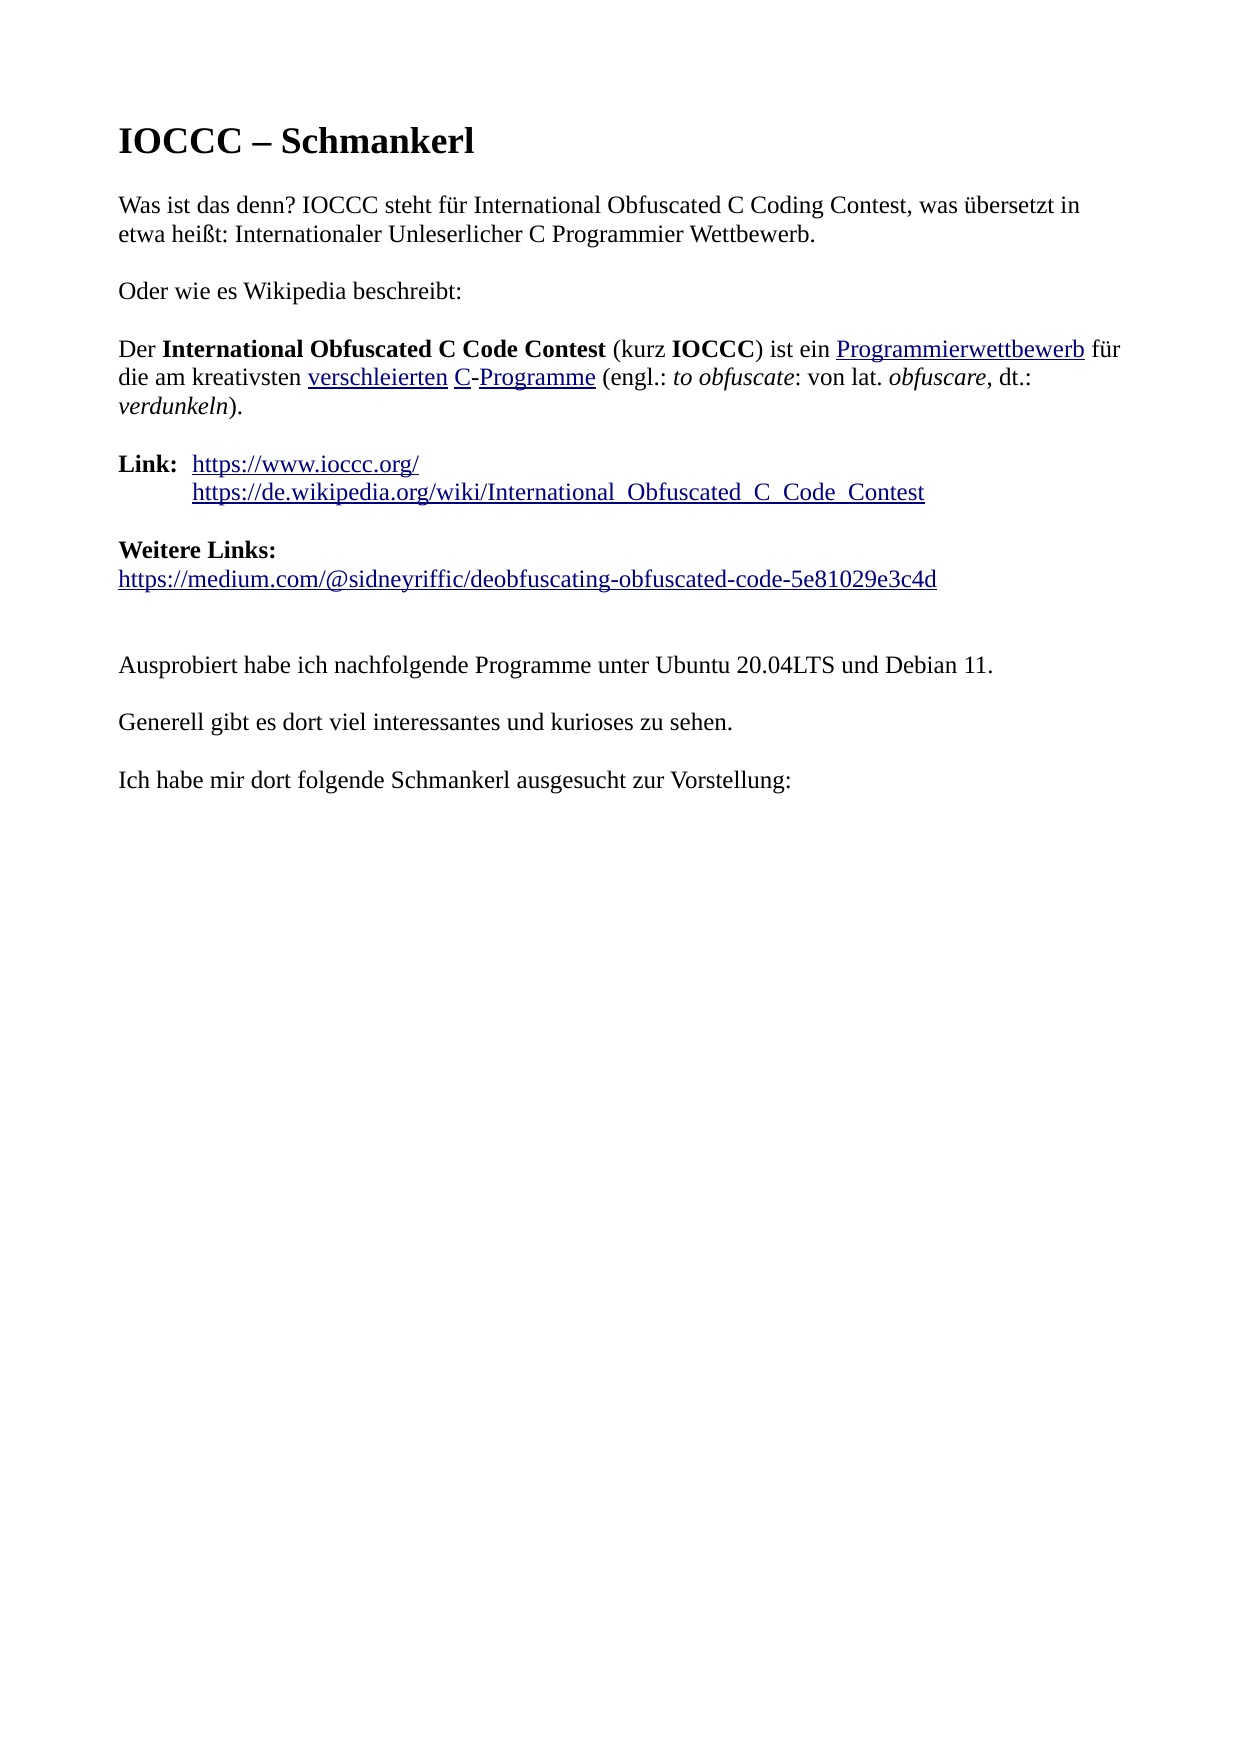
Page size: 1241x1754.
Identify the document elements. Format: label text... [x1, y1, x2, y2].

text Oder wie es Wikipedia beschreibt: [118, 276, 1122, 305]
text https://de.wikipedia.org/wiki/International_Obfuscated_C_Code_Contest [118, 477, 1122, 506]
text Was ist das denn? IOCCC steht für International Obfuscated C Coding Contest, was übersetzt in etwa heißt: Internationaler Unleserlicher C Programmier Wettbewerb. [118, 190, 1122, 247]
text Ausprobiert habe ich nachfolgende Programme unter Ubuntu 20.04LTS und Debian 11. [118, 650, 1122, 679]
text Generell gibt es dort viel interessantes und kurioses zu sehen. [118, 707, 1122, 736]
text Link: https://www.ioccc.org/ [118, 449, 1122, 477]
text Der International Obfuscated C Code Contest (kurz IOCCC) ist ein Programmierwettbewerb für die am kreativsten verschleierten C-Programme (engl.: to obfuscate: von lat. obfuscare, dt.: verdunkeln). [118, 334, 1122, 420]
text https://medium.com/@sidneyriffic/deobfuscating-obfuscated-code-5e81029e3c4d [118, 564, 1122, 592]
text IOCCC – Schmankerl [118, 118, 1122, 161]
text Ich habe mir dort folgende Schmankerl ausgesucht zur Vorstellung: [118, 765, 1122, 794]
text Weitere Links: [118, 535, 1122, 564]
